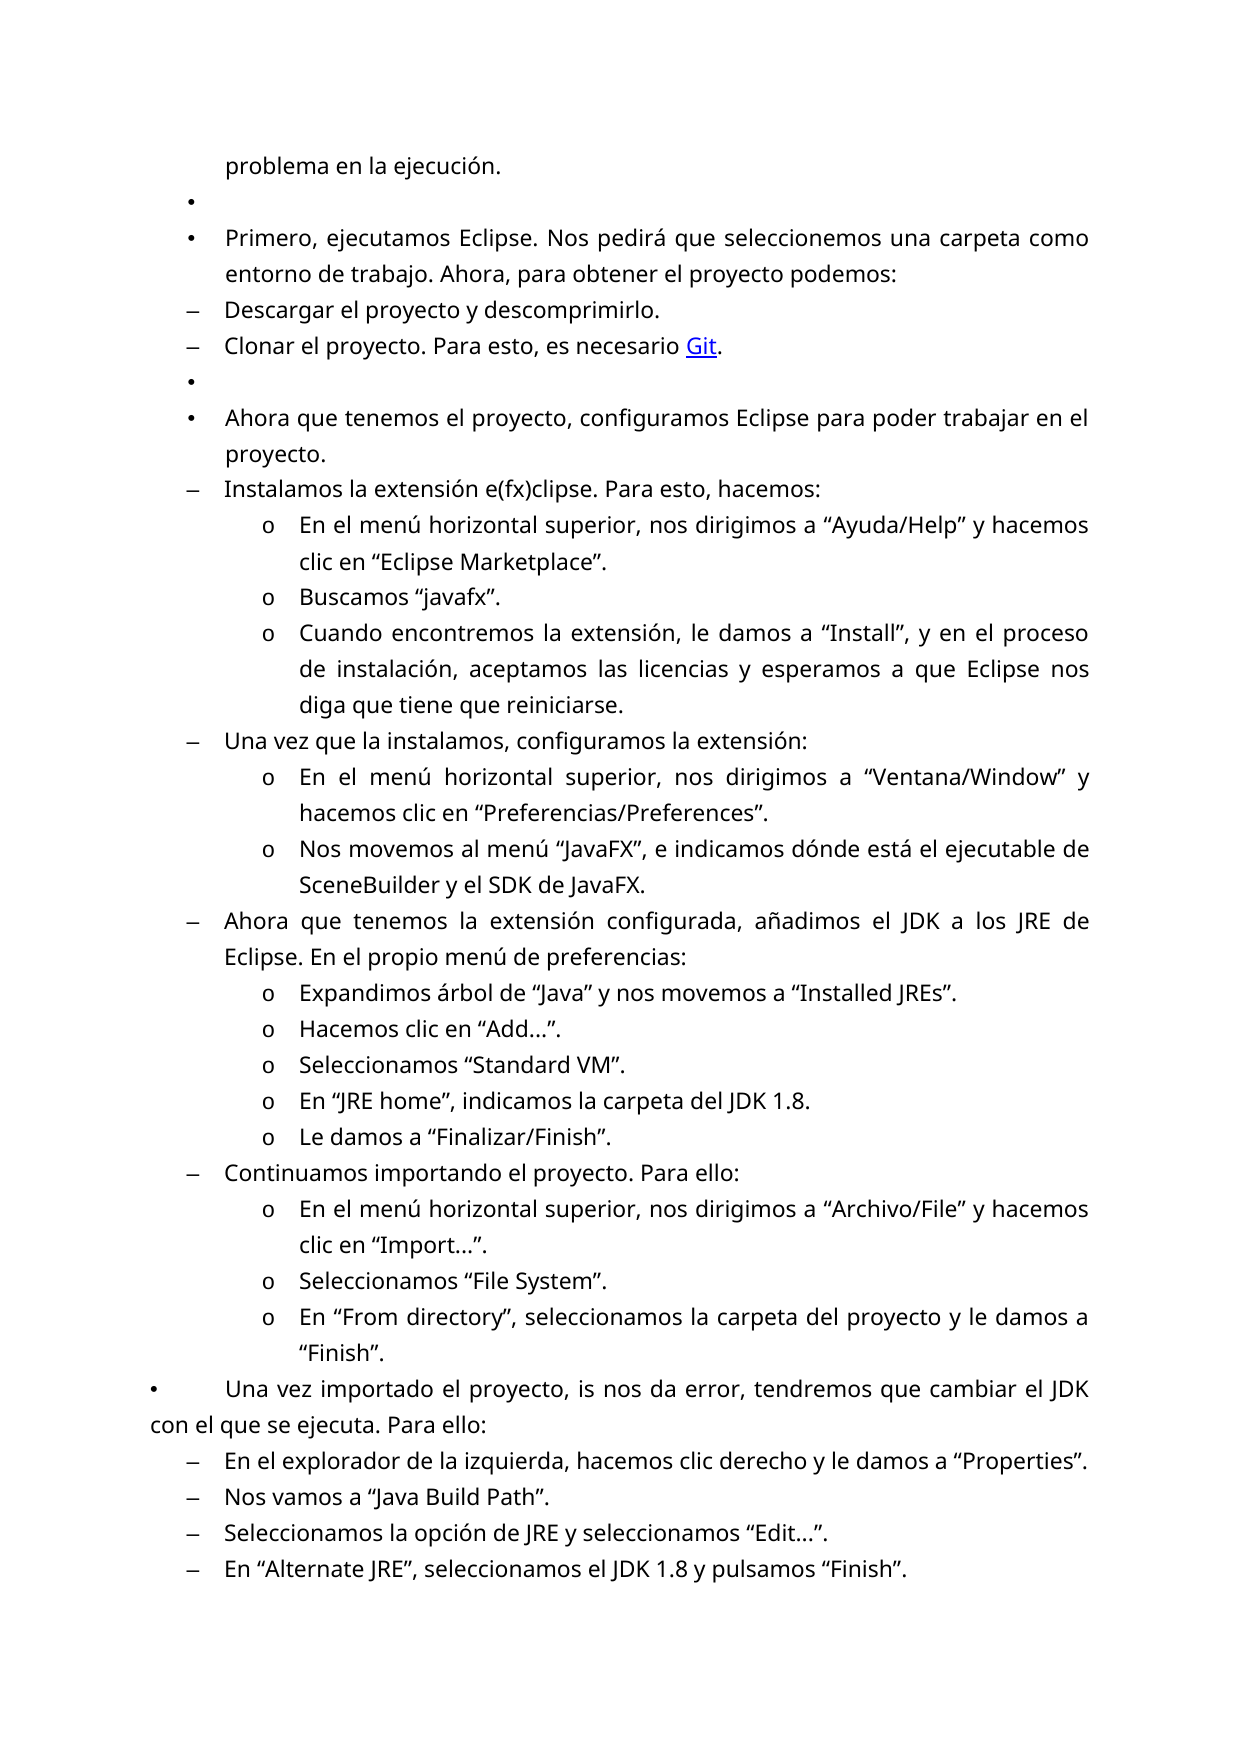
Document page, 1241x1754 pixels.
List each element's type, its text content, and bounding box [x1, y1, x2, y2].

list Nos movemos al menú “JavaFX”, e indicamos dónde está el ejecutable de SceneBuilder y el SDK de JavaFX. [261, 833, 1090, 901]
list En el menú horizontal superior, nos dirigimos a “Ventana/Window” y hacemos clic en “Preferencias/Preferences”. [261, 761, 1090, 828]
list En “JRE home”, indicamos la carpeta del JDK 1.8. [261, 1085, 1090, 1117]
list Expandimos árbol de “Java” y nos movemos a “Installed JREs”. [261, 977, 1090, 1008]
list Instalamos la extensión e(fx)clipse. Para esto, hacemos: [186, 473, 1090, 505]
list Ahora que tenemos la extensión configurada, añadimos el JDK a los JRE de Eclipse. En el propio menú de preferencias: [186, 905, 1090, 972]
list Seleccionamos “File System”. [261, 1265, 1090, 1297]
list Buscamos “javafx”. [261, 581, 1090, 613]
list Primero, ejecutamos Eclipse. Nos pedirá que seleccionemos una carpeta como entorno de trabajo. Ahora, para obtener el proyecto podemos: [187, 222, 1090, 289]
list Seleccionamos “Standard VM”. [261, 1049, 1090, 1081]
list Ahora que tenemos el proyecto, configuramos Eclipse para poder trabajar en el proyecto. [187, 402, 1090, 469]
list Nos vamos a “Java Build Path”. [186, 1481, 1090, 1512]
list Seleccionamos la opción de JRE y seleccionamos “Edit...”. [186, 1517, 1090, 1548]
list En el menú horizontal superior, nos dirigimos a “Ayuda/Help” y hacemos clic en “Eclipse Marketplace”. [261, 509, 1090, 577]
list Le damos a “Finalizar/Finish”. [261, 1121, 1090, 1153]
list Descargar el proyecto y descomprimirlo. [186, 294, 1090, 325]
list En “From directory”, seleccionamos la carpeta del proyecto y le damos a “Finish”. [261, 1301, 1090, 1368]
list problema en la ejecución. [187, 150, 1090, 181]
list En el menú horizontal superior, nos dirigimos a “Archivo/File” y hacemos clic en “Import...”. [261, 1193, 1090, 1261]
list En el explorador de la izquierda, hacemos clic derecho y le damos a “Properties”. [186, 1445, 1090, 1476]
list Una vez importado el proyecto, is nos da error, tendremos que cambiar el JDK con el que se ejecuta. Para ello: [150, 1373, 1090, 1440]
list Cuando encontremos la extensión, le damos a “Install”, y en el proceso de instalación, aceptamos las licencias y esperamos a que Eclipse nos diga que tiene que reiniciarse. [261, 617, 1090, 721]
list Clonar el proyecto. Para esto, es necesario Git. [186, 330, 1090, 361]
list Continuamos importando el proyecto. Para ello: [186, 1157, 1090, 1188]
list Una vez que la instalamos, configuramos la extensión: [186, 725, 1090, 757]
list Hacemos clic en “Add...”. [261, 1013, 1090, 1044]
list En “Alternate JRE”, seleccionamos el JDK 1.8 y pulsamos “Finish”. [186, 1553, 1090, 1584]
